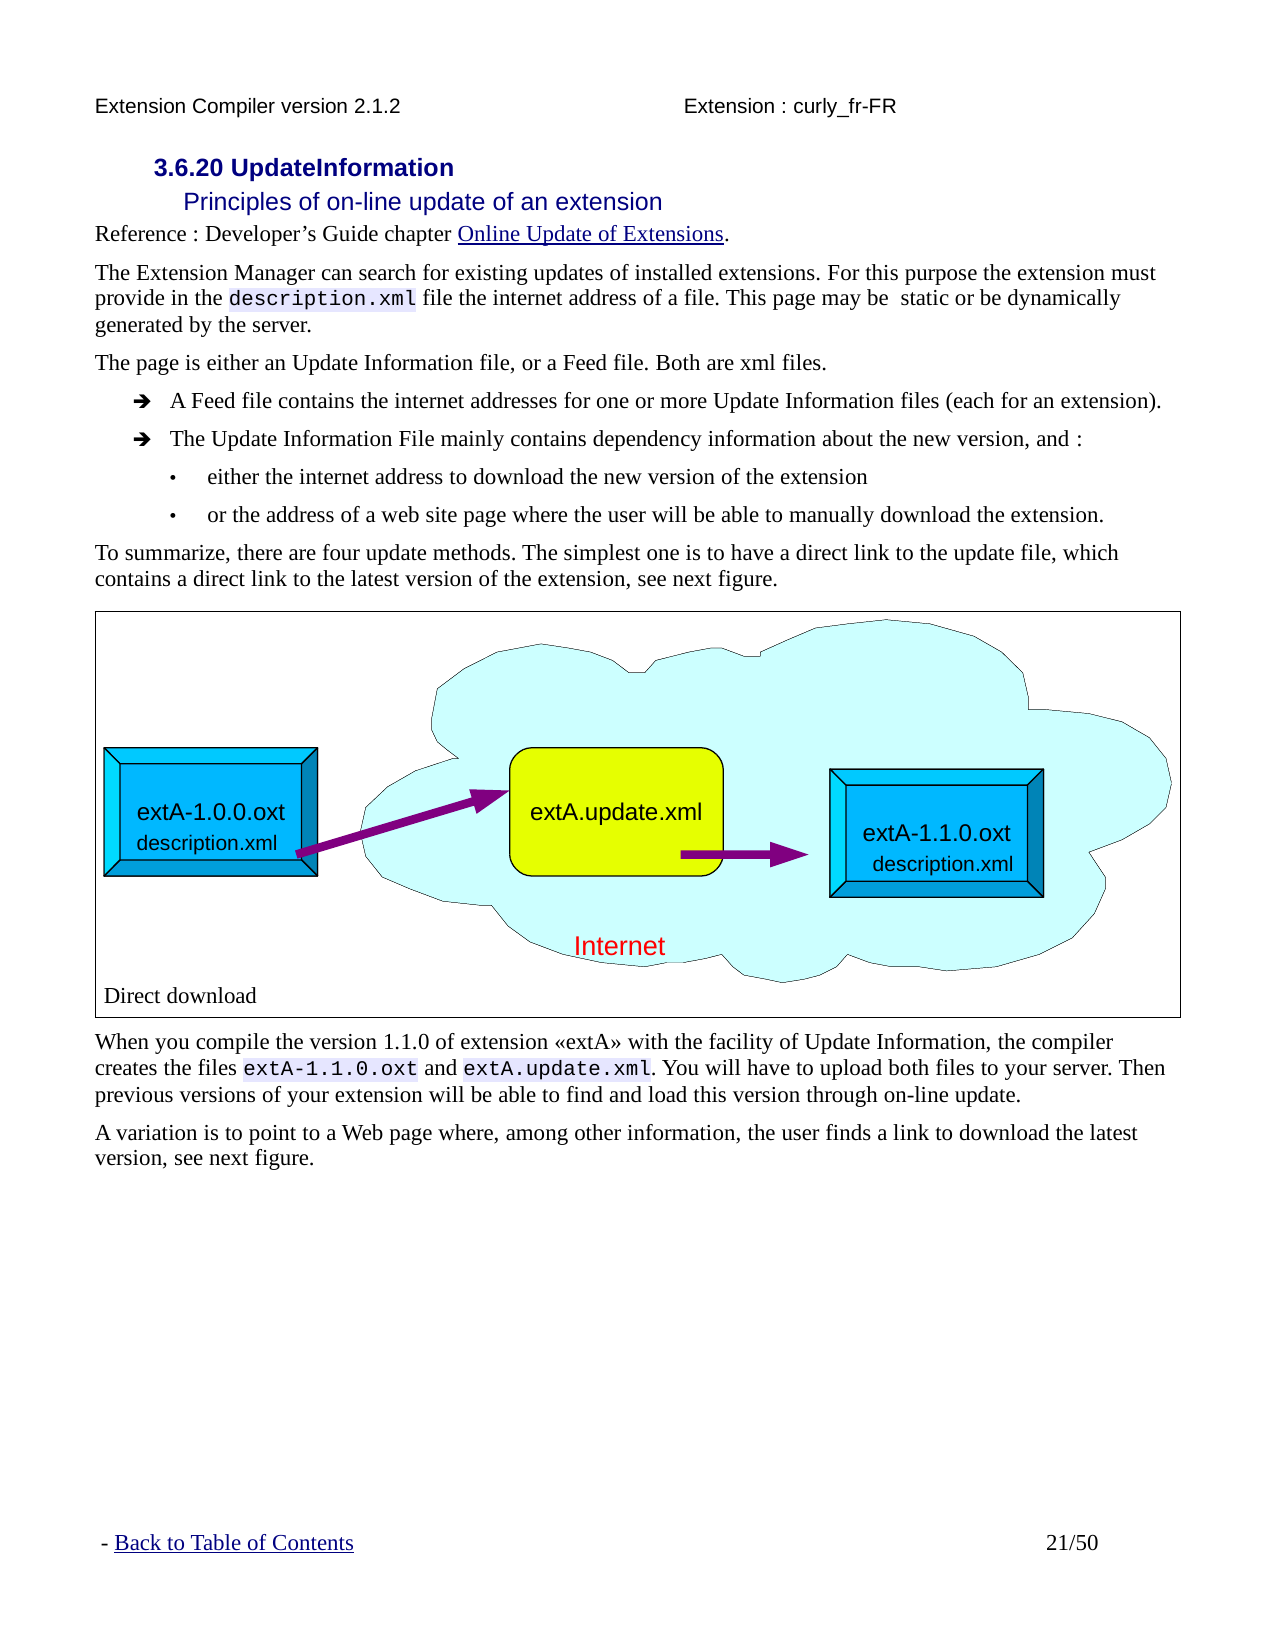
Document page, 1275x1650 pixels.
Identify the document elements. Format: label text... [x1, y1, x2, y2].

list The Update Information File mainly contains dependency information about the new version, and : [132, 426, 1181, 451]
text Direct download [103, 620, 873, 842]
list A Feed file contains the internet addresses for one or more Update Information files (each for an extension). [132, 388, 1181, 413]
text When you compile the version 1.1.0 of extension «extA» with the facility of Update Information, the compiler creates the files extA-1.1.0.oxt and extA.update.xml. You will have to upload both files to your server. Then previous versions of your extension will be able to find and load this version through on-line update. [94, 612, 1181, 1107]
text [94, 603, 1181, 611]
text A variation is to point to a Web page where, among other information, the user finds a link to download the latest version, see next figure. [94, 1119, 1181, 1171]
text The page is either an Update Information file, or a Feed file. Both are xml files. [94, 350, 1181, 375]
list either the internet address to download the new version of the extension [169, 464, 1181, 489]
list or the address of a web site page where the user will be able to manually download the extension. [169, 502, 1181, 527]
text Direct download [103, 787, 1172, 1008]
text Reference : Developer’s Guide chapter Online Update of Extensions. [94, 221, 1181, 247]
text The Extension Manager can search for existing updates of installed extensions. For this purpose the extension must provide in the description.xml file the internet address of a file. This page may be static or be dynamically generated by the server. [94, 259, 1181, 337]
subtitle UpdateInformation [153, 153, 1181, 181]
text To summarize, there are four update methods. The simplest one is to have a direct link to the update file, which contains a direct link to the latest version of the extension, see next figure. [94, 540, 1181, 591]
subtitle Principles of on-line update of an extension [183, 187, 1181, 215]
text Direct download [902, 620, 1172, 780]
